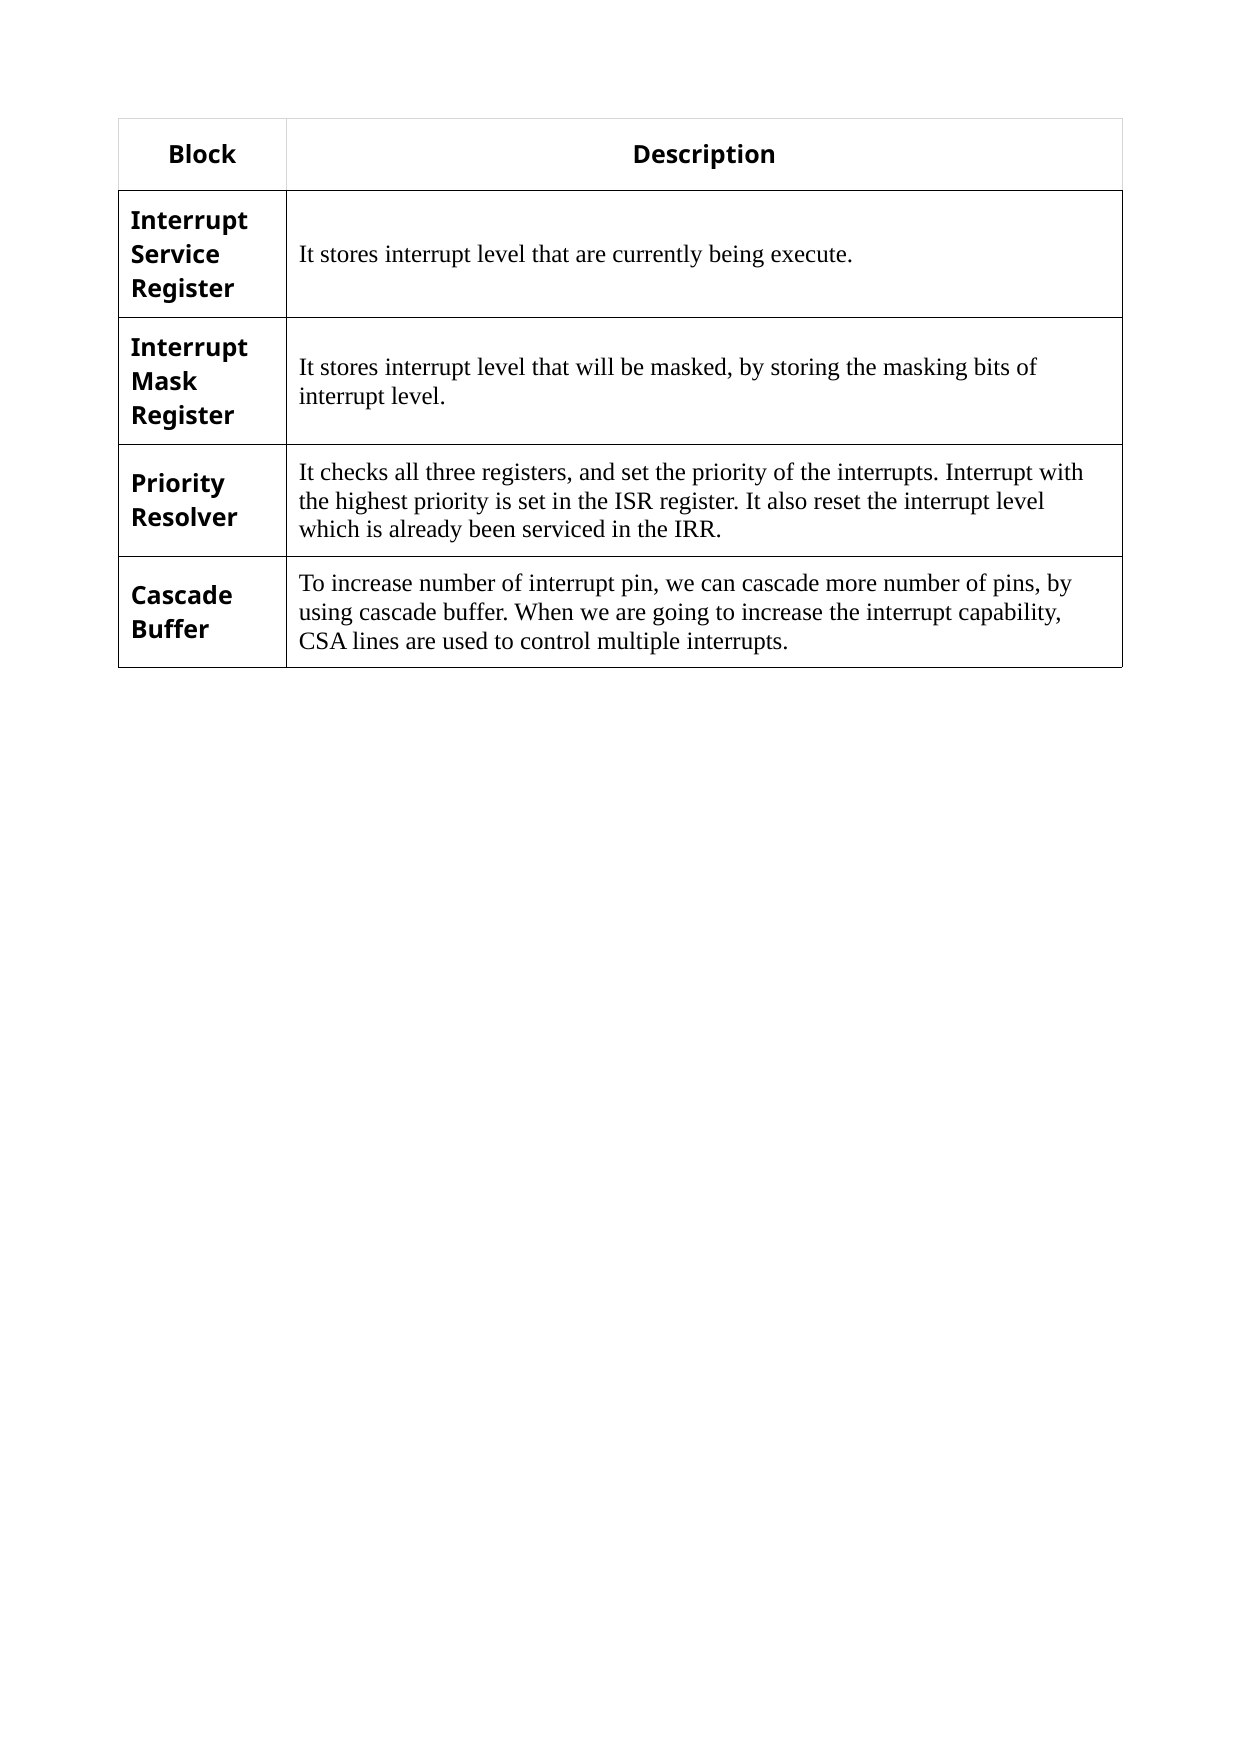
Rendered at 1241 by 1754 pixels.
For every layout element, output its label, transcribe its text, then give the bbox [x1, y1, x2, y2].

table_cell It checks all three registers, and set the priority of the interrupts. Interrupt with the highest priority is set in the ISR register. It also reset the interrupt level which is already been serviced in the IRR. [287, 445, 1122, 556]
table_cell It stores interrupt level that will be masked, by storing the masking bits of interrupt level. [287, 318, 1122, 444]
table_cell Interrupt Mask Register [119, 318, 286, 444]
table_cell Priority Resolver [119, 445, 286, 556]
table_cell To increase number of interrupt pin, we can cascade more number of pins, by using cascade buffer. When we are going to increase the interrupt capability, CSA lines are used to control multiple interrupts. [287, 557, 1122, 667]
table_cell Cascade Buffer [119, 557, 286, 667]
table_header Description [287, 119, 1122, 190]
table_cell It stores interrupt level that are currently being execute. [287, 191, 1122, 317]
table_cell Interrupt Service Register [119, 191, 286, 317]
table_header Block [119, 119, 286, 190]
